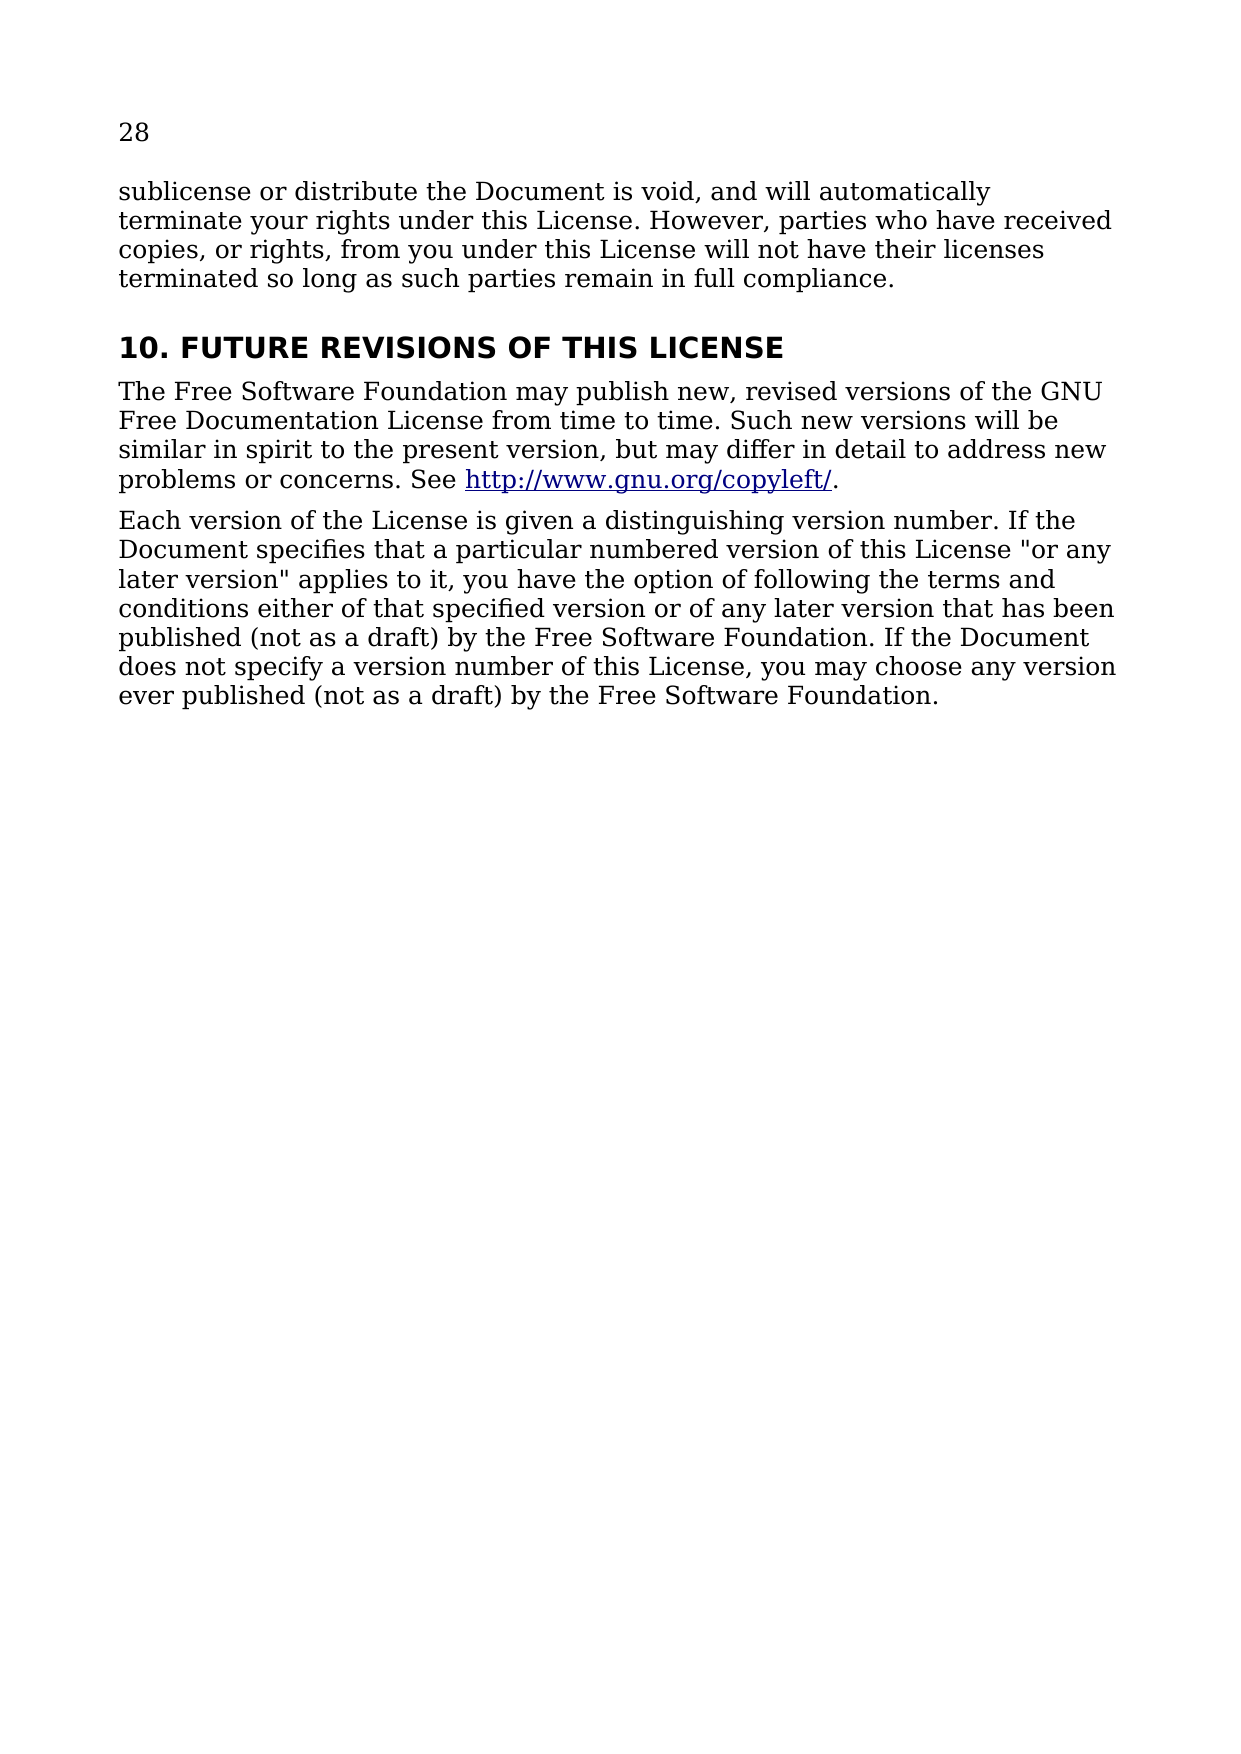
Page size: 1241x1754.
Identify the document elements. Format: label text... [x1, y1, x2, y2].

text sublicense or distribute the Document is void, and will automatically terminate your rights under this License. However, parties who have received copies, or rights, from you under this License will not have their licenses terminated so long as such parties remain in full compliance. [118, 177, 1122, 293]
text The Free Software Foundation may publish new, revised versions of the GNU Free Documentation License from time to time. Such new versions will be similar in spirit to the present version, but may differ in detail to address new problems or concerns. See http://www.gnu.org/copyleft/. [118, 377, 1122, 494]
subtitle 10. FUTURE REVISIONS OF THIS LICENSE [118, 331, 1122, 365]
text Each version of the License is given a distinguishing version number. If the Document specifies that a particular numbered version of this License "or any later version" applies to it, you have the option of following the terms and conditions either of that specified version or of any later version that has been published (not as a draft) by the Free Software Foundation. If the Document does not specify a version number of this License, you may choose any version ever published (not as a draft) by the Free Software Foundation. [118, 507, 1122, 711]
